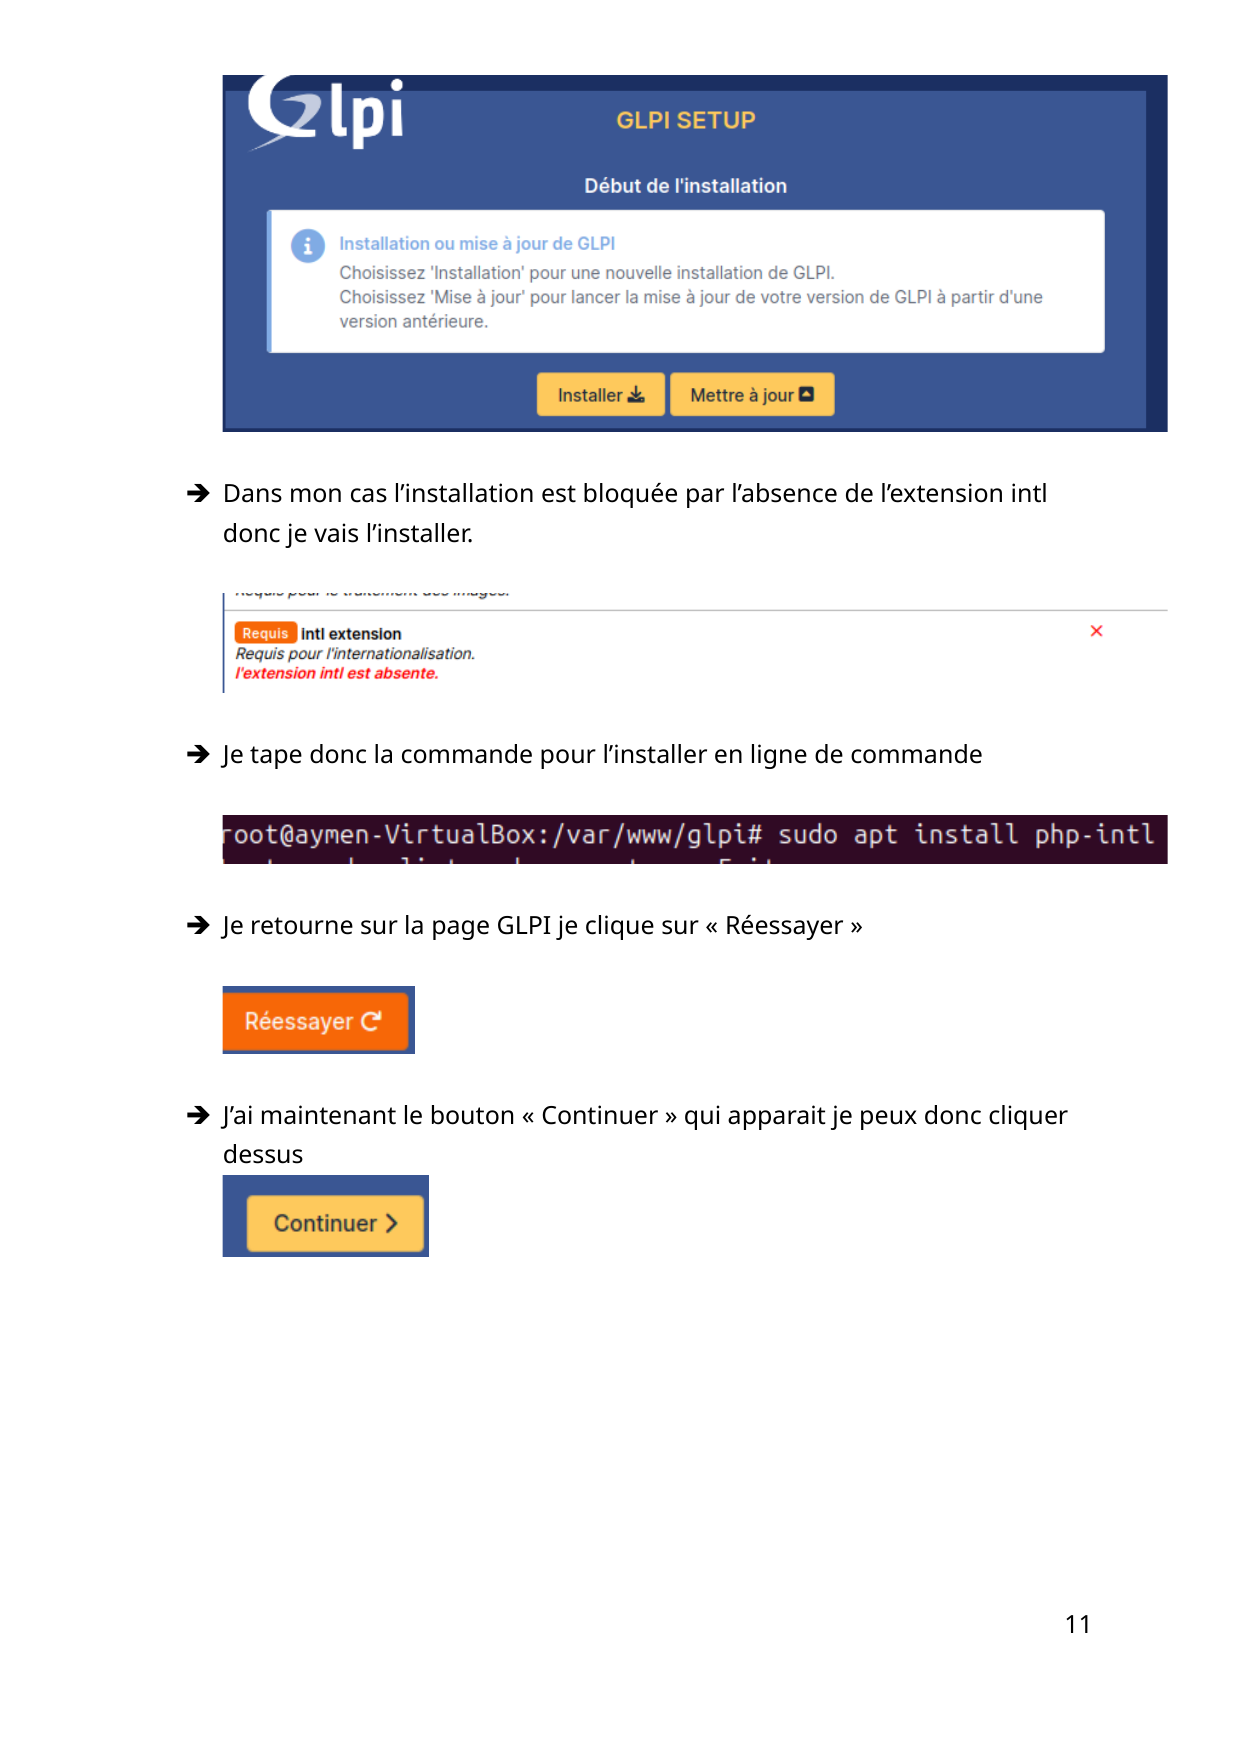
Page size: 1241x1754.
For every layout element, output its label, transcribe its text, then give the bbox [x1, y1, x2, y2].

list J’ai maintenant le bouton « Continuer » qui apparait je peux donc cliquer dessus [185, 1097, 1093, 1171]
list Je retourne sur la page GLPI je clique sur « Réessayer » [185, 908, 1093, 942]
list Dans mon cas l’installation est bloquée par l’absence de l’extension intl donc je vais l’installer. [185, 476, 1093, 549]
list Je tape donc la commande pour l’installer en ligne de commande [185, 737, 1093, 771]
